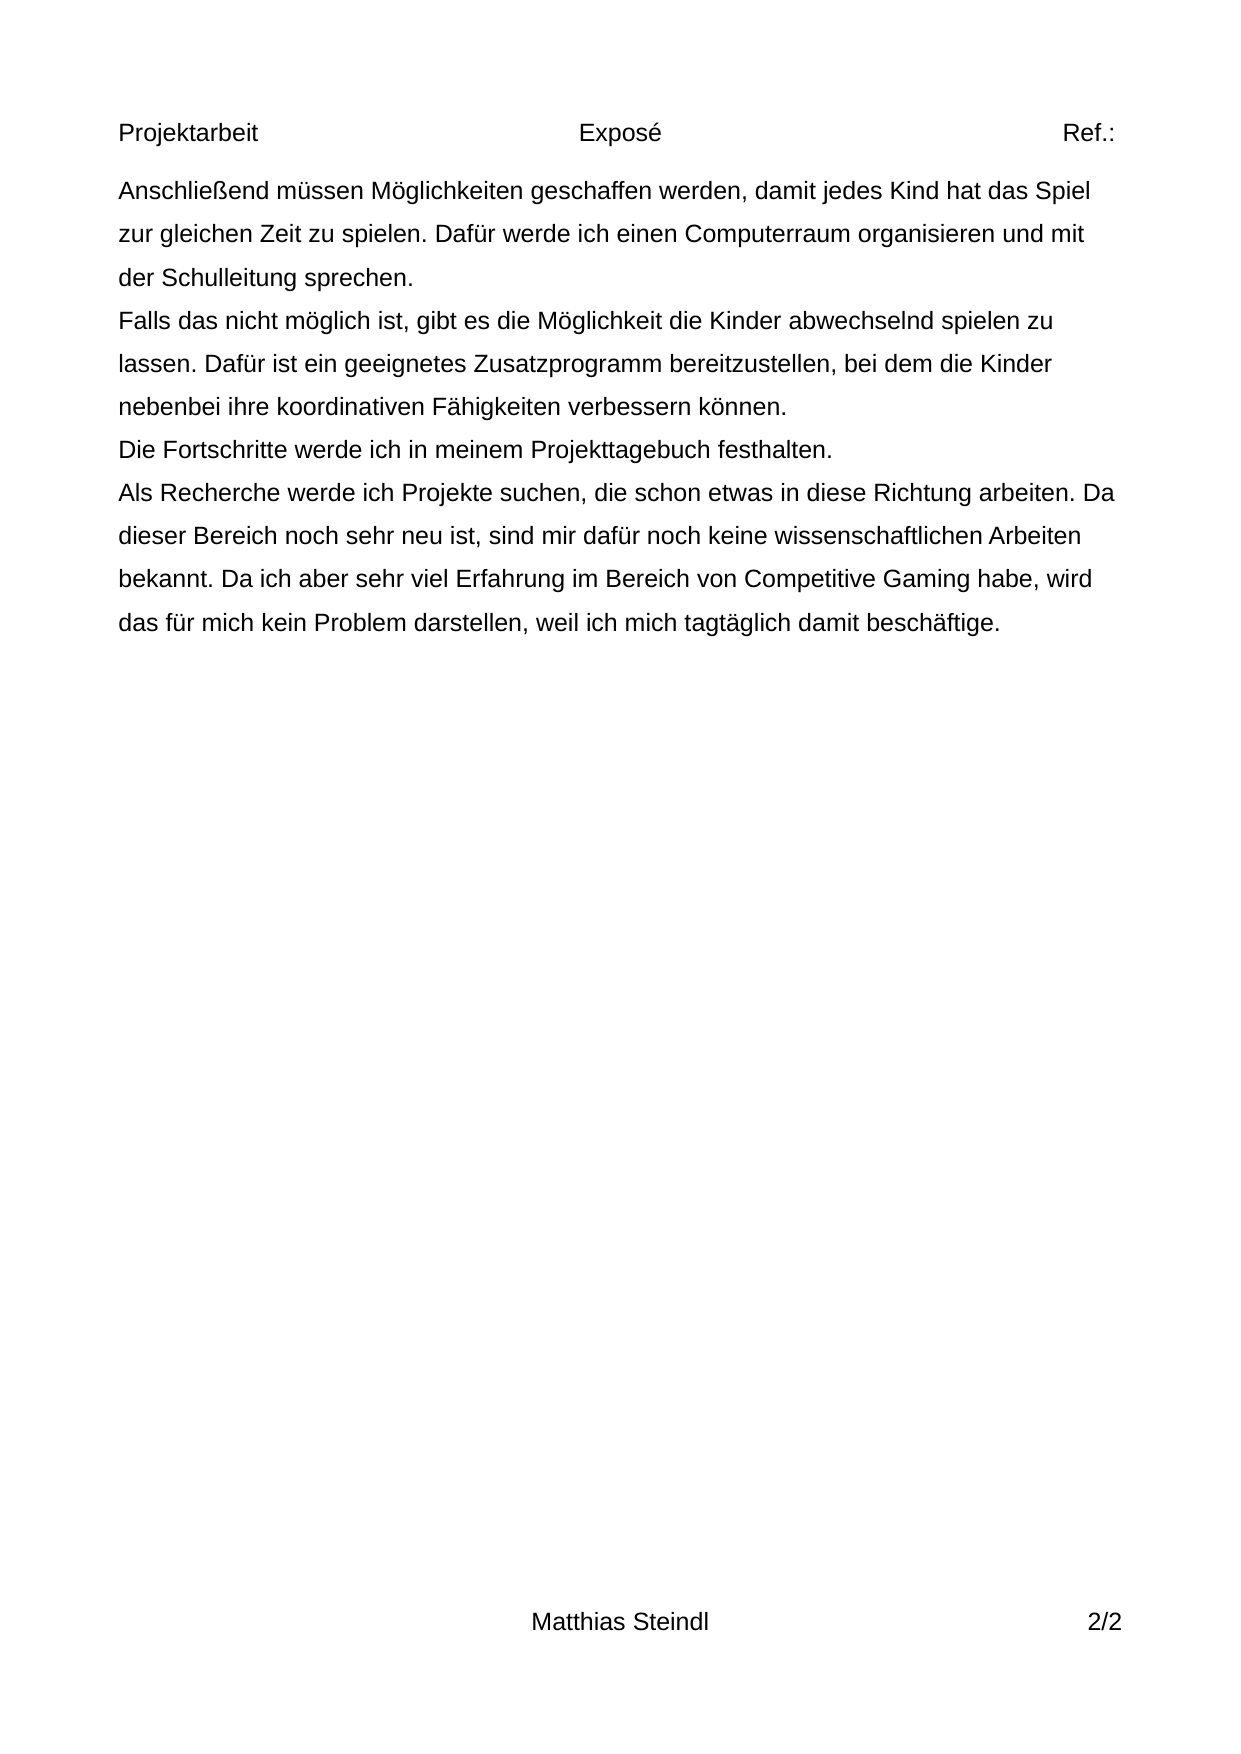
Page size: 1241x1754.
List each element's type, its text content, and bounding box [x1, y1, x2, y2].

text Falls das nicht möglich ist, gibt es die Möglichkeit die Kinder abwechselnd spielen zu lassen. Dafür ist ein geeignetes Zusatzprogramm bereitzustellen, bei dem die Kinder nebenbei ihre koordinativen Fähigkeiten verbessern können. [118, 306, 1122, 421]
text Die Fortschritte werde ich in meinem Projekttagebuch festhalten. [118, 435, 1122, 464]
text Als Recherche werde ich Projekte suchen, die schon etwas in diese Richtung arbeiten. Da dieser Bereich noch sehr neu ist, sind mir dafür noch keine wissenschaftlichen Arbeiten bekannt. Da ich aber sehr viel Erfahrung im Bereich von Competitive Gaming habe, wird das für mich kein Problem darstellen, weil ich mich tagtäglich damit beschäftige. [118, 478, 1122, 636]
text Anschließend müssen Möglichkeiten geschaffen werden, damit jedes Kind hat das Spiel zur gleichen Zeit zu spielen. Dafür werde ich einen Computerraum organisieren und mit der Schulleitung sprechen. [118, 176, 1122, 291]
